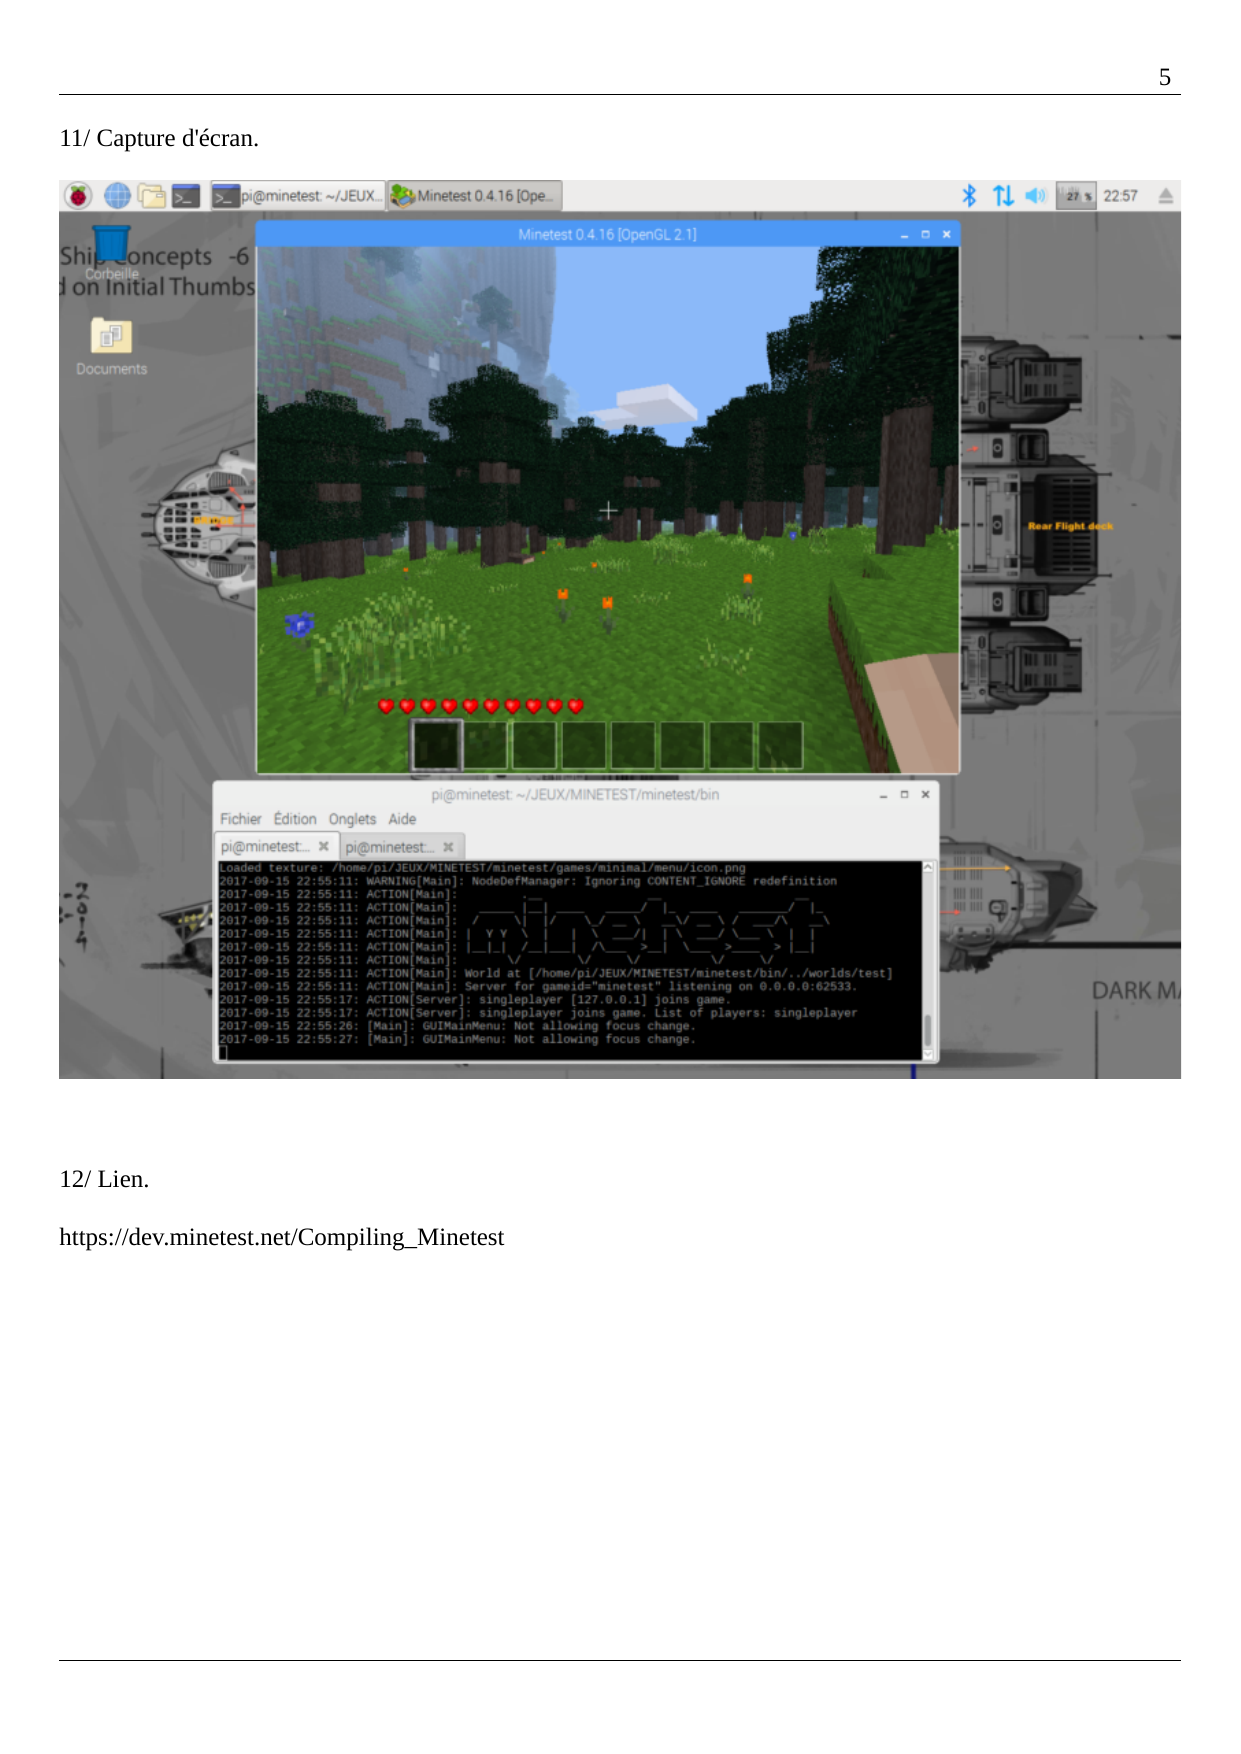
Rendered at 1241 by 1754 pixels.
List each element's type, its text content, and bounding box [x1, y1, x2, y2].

text https://dev.minetest.net/Compiling_Minetest [59, 1222, 1181, 1251]
text 11/ Capture d'écran. [59, 123, 1181, 152]
text 12/ Lien. [59, 1164, 1181, 1193]
picture [59, 180, 1182, 1079]
